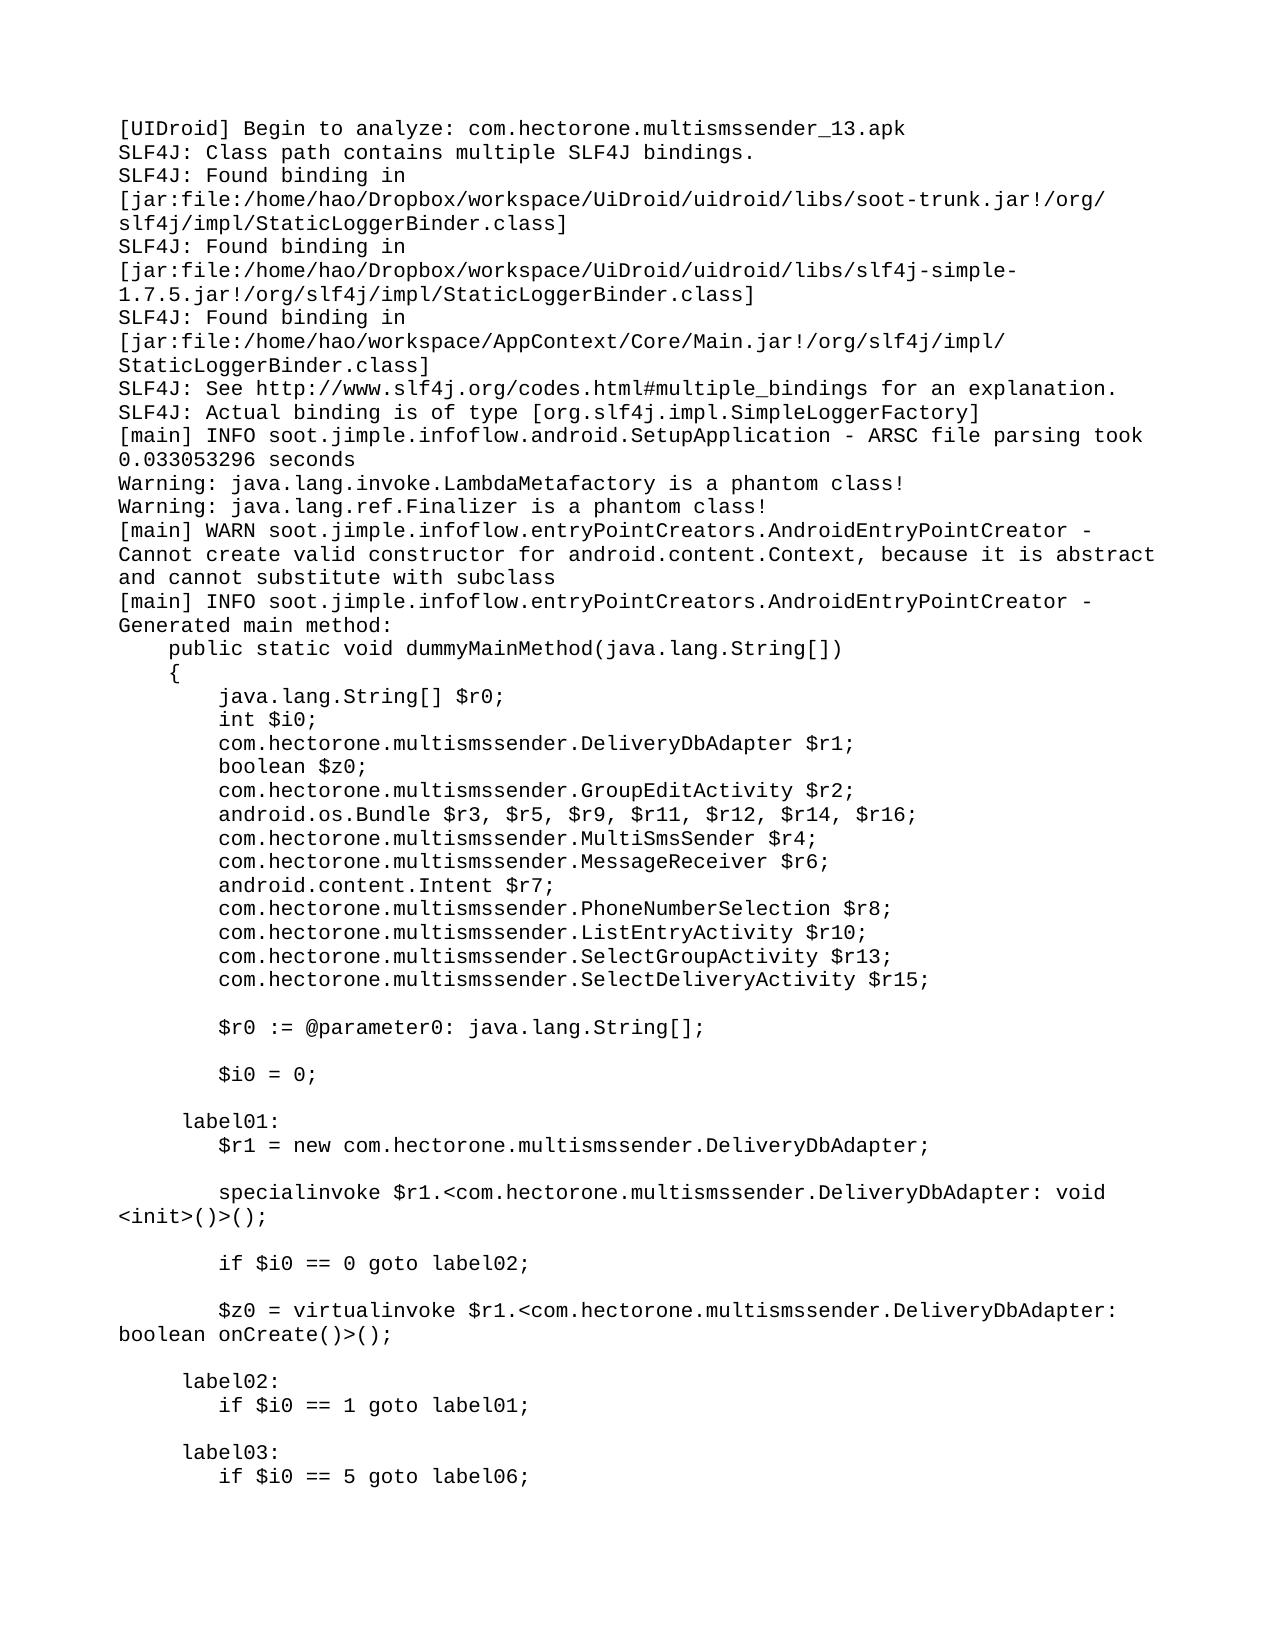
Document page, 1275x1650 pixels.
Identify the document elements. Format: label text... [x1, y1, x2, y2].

text specialinvoke $r1.<com.hectorone.multismssender.DeliveryDbAdapter: void <init>()>(); [118, 1182, 1157, 1229]
text if $i0 == 1 goto label01; [118, 1395, 1157, 1419]
text if $i0 == 5 goto label06; [118, 1466, 1157, 1489]
text android.os.Bundle $r3, $r5, $r9, $r11, $r12, $r14, $r16; [118, 804, 1157, 827]
text Warning: java.lang.ref.Finalizer is a phantom class! [118, 496, 1157, 520]
text SLF4J: Class path contains multiple SLF4J bindings. [118, 142, 1157, 165]
text com.hectorone.multismssender.MessageReceiver $r6; [118, 851, 1157, 875]
text boolean $z0; [118, 757, 1157, 780]
text com.hectorone.multismssender.PhoneNumberSelection $r8; [118, 898, 1157, 922]
text label03: [118, 1442, 1157, 1466]
text $r1 = new com.hectorone.multismssender.DeliveryDbAdapter; [118, 1135, 1157, 1158]
text SLF4J: Found binding in [jar:file:/home/hao/Dropbox/workspace/UiDroid/uidroid/libs/soot-trunk.jar!/org/slf4j/impl/StaticLoggerBinder.class] [118, 165, 1157, 236]
text label02: [118, 1371, 1157, 1395]
text com.hectorone.multismssender.ListEntryActivity $r10; [118, 922, 1157, 946]
text label01: [118, 1111, 1157, 1135]
text com.hectorone.multismssender.DeliveryDbAdapter $r1; [118, 733, 1157, 757]
text [main] INFO soot.jimple.infoflow.android.SetupApplication - ARSC file parsing took 0.033053296 seconds [118, 426, 1157, 473]
text SLF4J: Actual binding is of type [org.slf4j.impl.SimpleLoggerFactory] [118, 402, 1157, 426]
text SLF4J: Found binding in [jar:file:/home/hao/Dropbox/workspace/UiDroid/uidroid/libs/slf4j-simple-1.7.5.jar!/org/slf4j/impl/StaticLoggerBinder.class] [118, 236, 1157, 307]
text [main] INFO soot.jimple.infoflow.entryPointCreators.AndroidEntryPointCreator - Generated main method: [118, 591, 1157, 638]
text public static void dummyMainMethod(java.lang.String[]) [118, 638, 1157, 662]
text Warning: java.lang.invoke.LambdaMetafactory is a phantom class! [118, 473, 1157, 496]
text $z0 = virtualinvoke $r1.<com.hectorone.multismssender.DeliveryDbAdapter: boolean onCreate()>(); [118, 1300, 1157, 1348]
text com.hectorone.multismssender.SelectDeliveryActivity $r15; [118, 969, 1157, 993]
text com.hectorone.multismssender.GroupEditActivity $r2; [118, 780, 1157, 804]
text $i0 = 0; [118, 1064, 1157, 1088]
text SLF4J: See http://www.slf4j.org/codes.html#multiple_bindings for an explanation. [118, 378, 1157, 402]
text [main] WARN soot.jimple.infoflow.entryPointCreators.AndroidEntryPointCreator - Cannot create valid constructor for android.content.Context, because it is abstract and cannot substitute with subclass [118, 520, 1157, 591]
text com.hectorone.multismssender.SelectGroupActivity $r13; [118, 946, 1157, 969]
text if $i0 == 0 goto label02; [118, 1253, 1157, 1277]
text com.hectorone.multismssender.MultiSmsSender $r4; [118, 827, 1157, 851]
text [UIDroid] Begin to analyze: com.hectorone.multismssender_13.apk [118, 118, 1157, 142]
text $r0 := @parameter0: java.lang.String[]; [118, 1017, 1157, 1040]
text { [118, 662, 1157, 686]
text android.content.Intent $r7; [118, 875, 1157, 898]
text SLF4J: Found binding in [jar:file:/home/hao/workspace/AppContext/Core/Main.jar!/org/slf4j/impl/StaticLoggerBinder.class] [118, 307, 1157, 378]
text int $i0; [118, 709, 1157, 733]
text java.lang.String[] $r0; [118, 686, 1157, 709]
